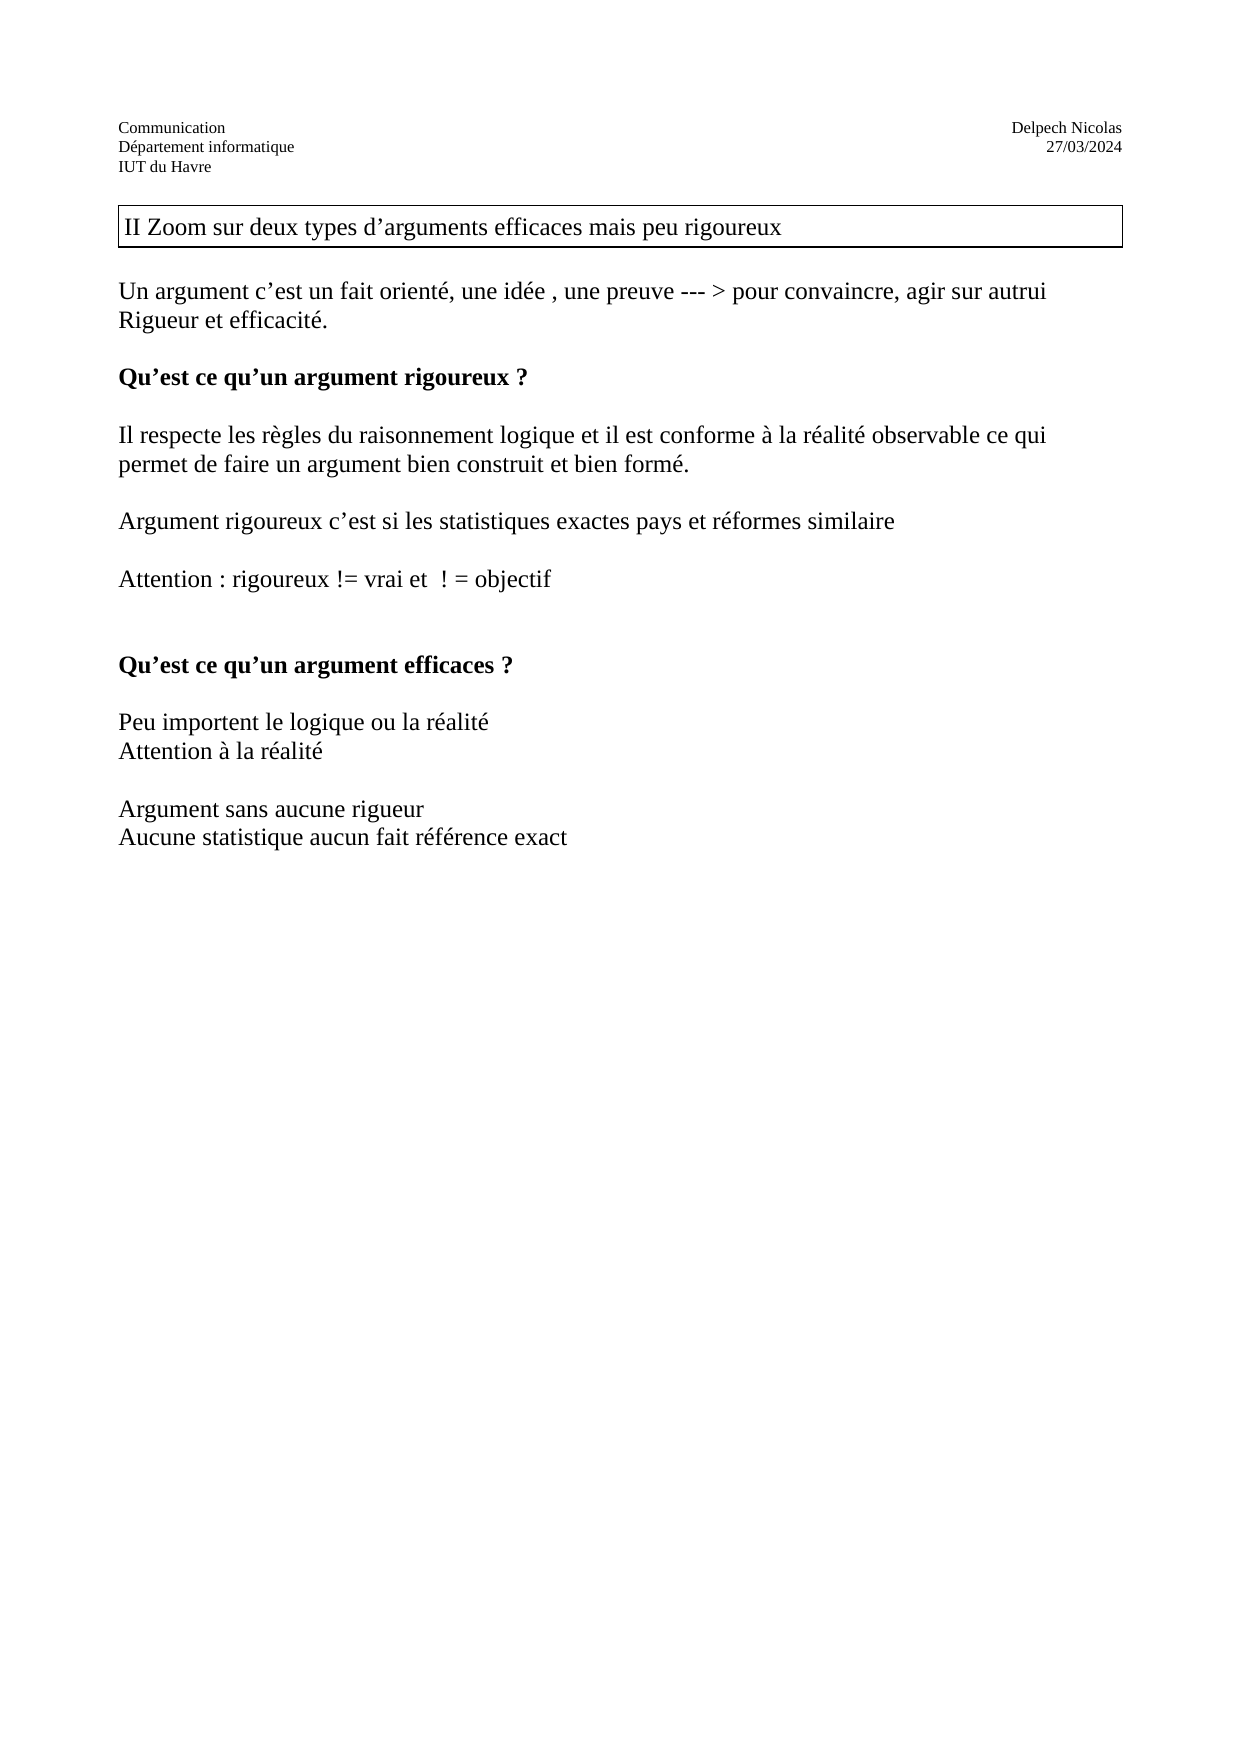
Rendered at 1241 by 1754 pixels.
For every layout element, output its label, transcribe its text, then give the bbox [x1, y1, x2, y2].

text Qu’est ce qu’un argument rigoureux ? [118, 362, 1122, 391]
text Peu importent le logique ou la réalité [118, 707, 1122, 736]
text Argument sans aucune rigueur [118, 794, 1122, 822]
table_header II Zoom sur deux types d’arguments efficaces mais peu rigoureux [119, 206, 1122, 246]
text Il respecte les règles du raisonnement logique et il est conforme à la réalité observable ce qui permet de faire un argument bien construit et bien formé. [118, 420, 1122, 477]
text Qu’est ce qu’un argument efficaces ? [118, 650, 1122, 679]
text Un argument c’est un fait orienté, une idée , une preuve --- > pour convaincre, agir sur autrui [118, 276, 1122, 305]
text Attention : rigoureux != vrai et ! = objectif [118, 564, 1122, 592]
text Aucune statistique aucun fait référence exact [118, 822, 1122, 851]
text Rigueur et efficacité. [118, 305, 1122, 334]
text Attention à la réalité [118, 736, 1122, 765]
text Argument rigoureux c’est si les statistiques exactes pays et réformes similaire [118, 506, 1122, 535]
